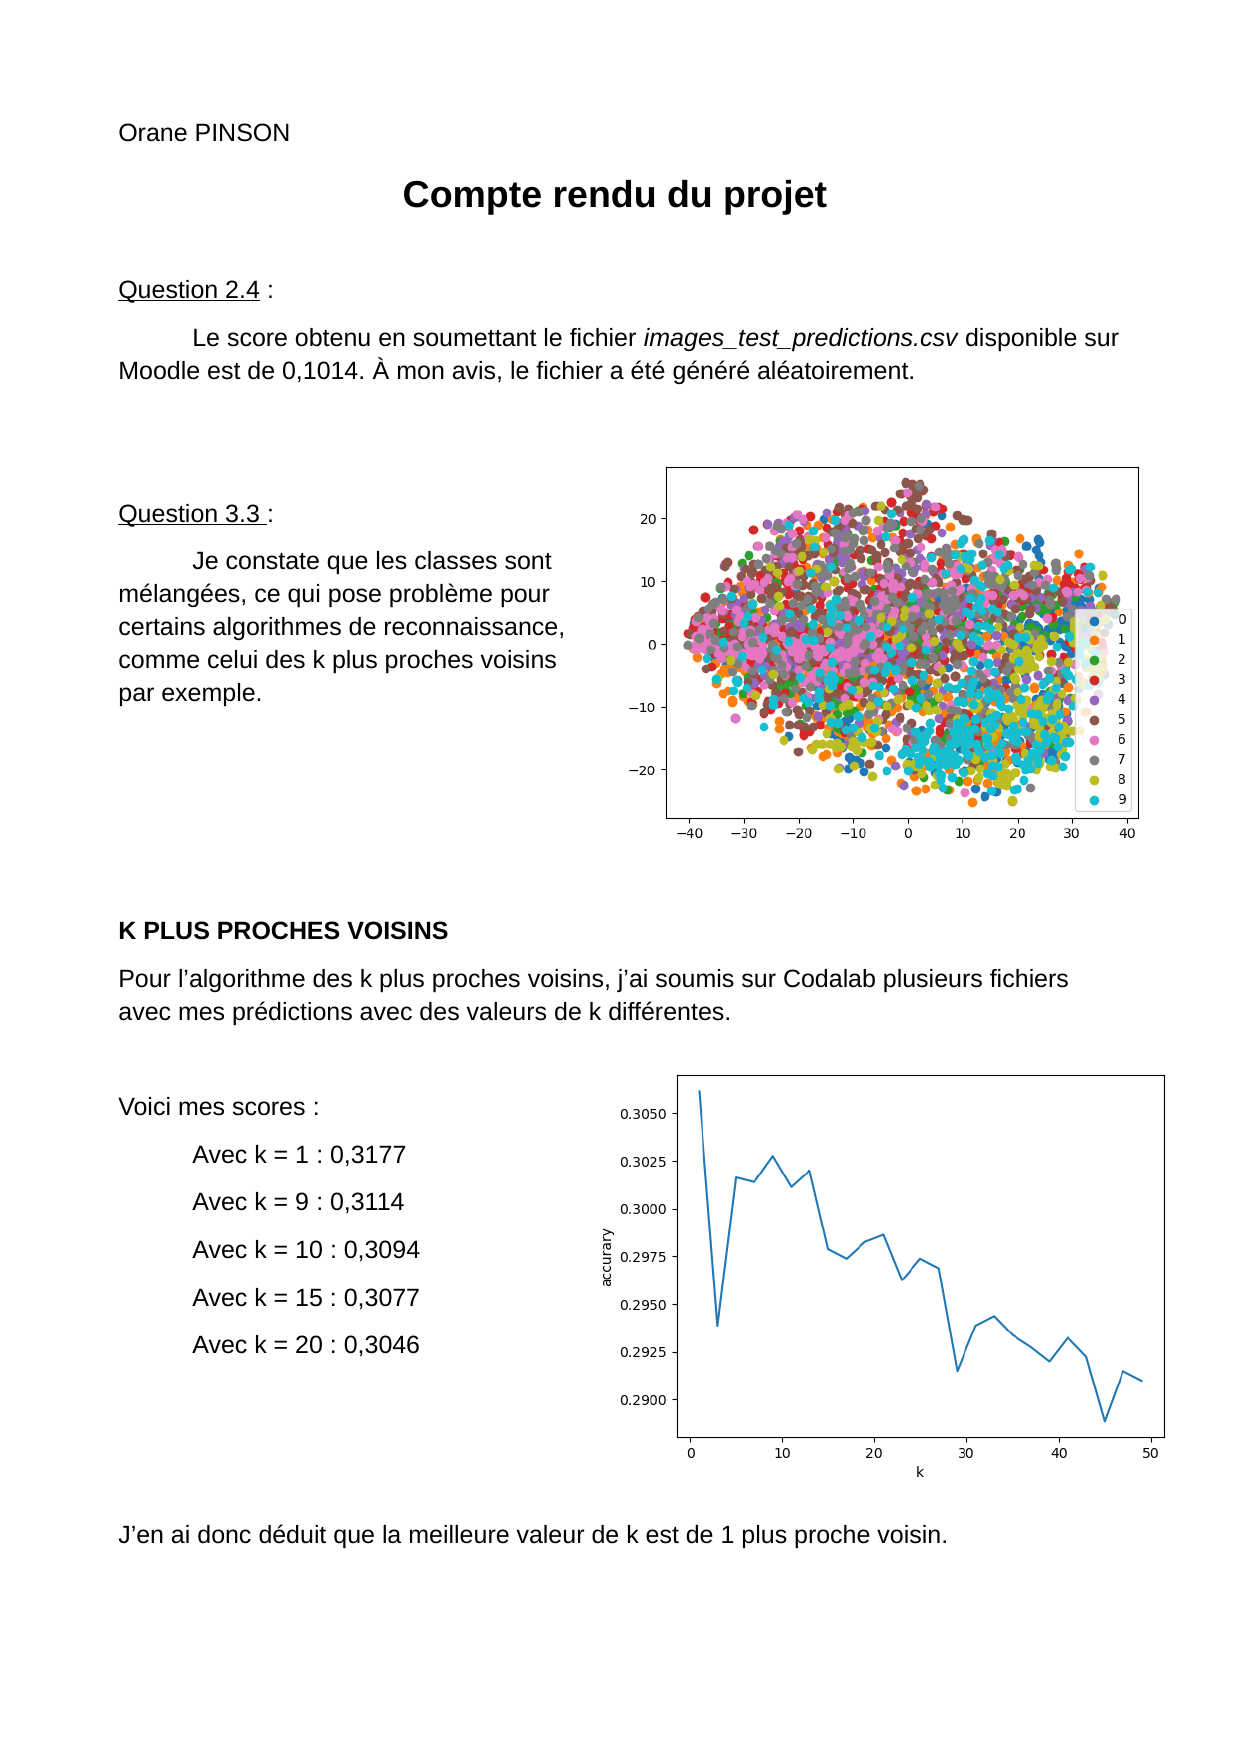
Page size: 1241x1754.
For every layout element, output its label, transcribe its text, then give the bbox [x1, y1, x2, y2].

text Avec k = 1 : 0,3177 [118, 1140, 598, 1168]
picture [598, 1066, 1174, 1489]
text Question 2.4 : [118, 275, 1122, 304]
text Avec k = 20 : 0,3046 [118, 1330, 598, 1359]
text Voici mes scores : [118, 1092, 598, 1121]
text Orane PINSON [118, 118, 1122, 147]
text K PLUS PROCHES VOISINS [118, 916, 1122, 945]
subtitle Compte rendu du projet [118, 172, 1122, 215]
text Je constate que les classes sont mélangées, ce qui pose problème pour certains algorithmes de reconnaissance, comme celui des k plus proches voisins par exemple. [118, 546, 589, 707]
picture [589, 411, 1198, 868]
text Avec k = 9 : 0,3114 [118, 1187, 598, 1216]
text J’en ai donc déduit que la meilleure valeur de k est de 1 plus proche voisin. [118, 1521, 1122, 1549]
text Avec k = 15 : 0,3077 [118, 1282, 598, 1311]
text Le score obtenu en soumettant le fichier images_test_predictions.csv disponible sur Moodle est de 0,1014. À mon avis, le fichier a été généré aléatoirement. [118, 323, 1122, 384]
text Avec k = 10 : 0,3094 [118, 1235, 598, 1264]
text Pour l’algorithme des k plus proches voisins, j’ai soumis sur Codalab plusieurs fichiers avec mes prédictions avec des valeurs de k différentes. [118, 964, 1122, 1026]
text Question 3.3 : [118, 498, 589, 527]
